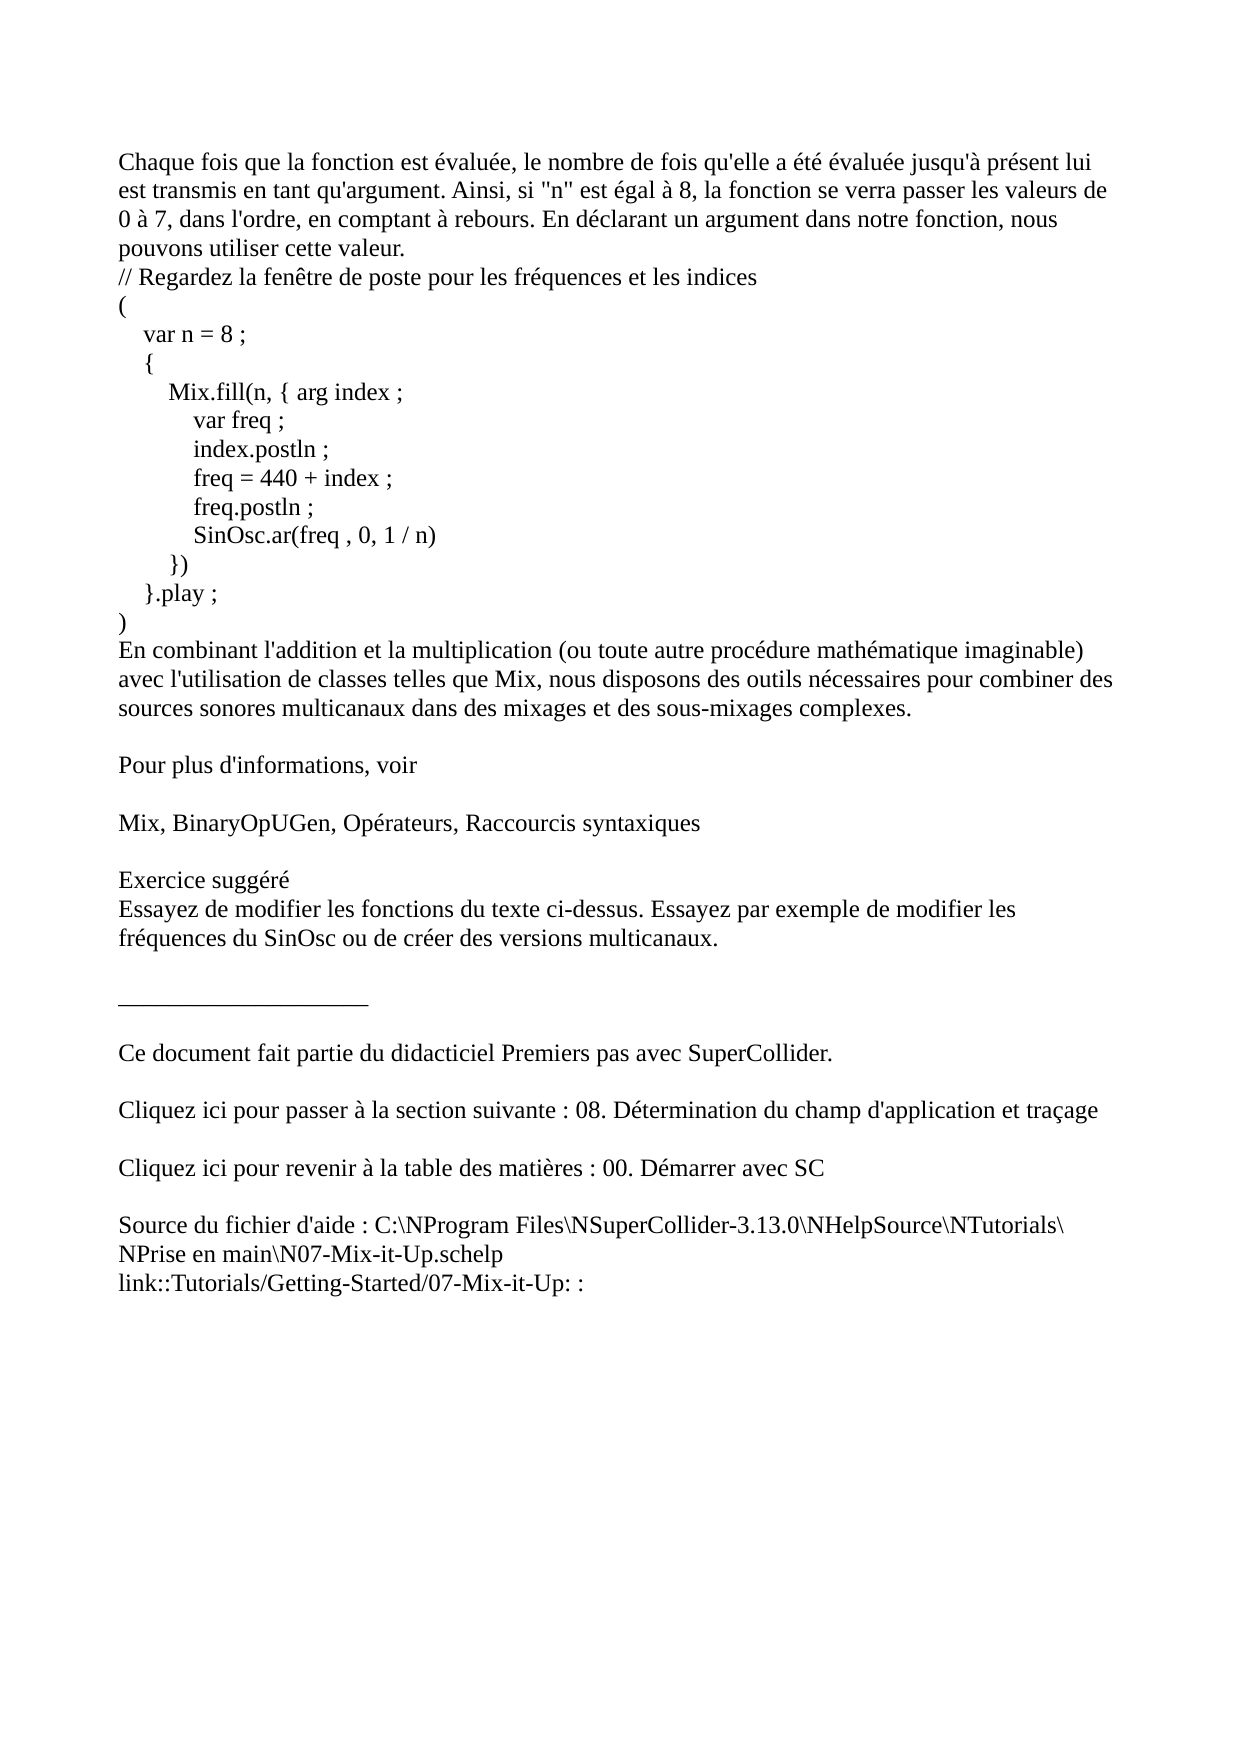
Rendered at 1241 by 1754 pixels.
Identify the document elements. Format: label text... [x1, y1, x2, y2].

text Chaque fois que la fonction est évaluée, le nombre de fois qu'elle a été évaluée jusqu'à présent lui est transmis en tant qu'argument. Ainsi, si "n" est égal à 8, la fonction se verra passer les valeurs de 0 à 7, dans l'ordre, en comptant à rebours. En déclarant un argument dans notre fonction, nous pouvons utiliser cette valeur. // Regardez la fenêtre de poste pour les fréquences et les indices ( var n = 8 ; { Mix.fill(n, { arg index ; var freq ; index.postln ; freq = 440 + index ; freq.postln ; SinOsc.ar(freq , 0, 1 / n) }) }.play ; ) En combinant l'addition et la multiplication (ou toute autre procédure mathématique imaginable) avec l'utilisation de classes telles que Mix, nous disposons des outils nécessaires pour combiner des sources sonores multicanaux dans des mixages et des sous-mixages complexes. Pour plus d'informations, voir Mix, BinaryOpUGen, Opérateurs, Raccourcis syntaxiques Exercice suggéré Essayez de modifier les fonctions du texte ci-dessus. Essayez par exemple de modifier les fréquences du SinOsc ou de créer des versions multicanaux. ____________________ Ce document fait partie du didacticiel Premiers pas avec SuperCollider. Cliquez ici pour passer à la section suivante : 08. Détermination du champ d'application et traçage Cliquez ici pour revenir à la table des matières : 00. Démarrer avec SC Source du fichier d'aide : C:\NProgram Files\NSuperCollider-3.13.0\NHelpSource\NTutorials\NPrise en main\N07-Mix-it-Up.schelp link::Tutorials/Getting-Started/07-Mix-it-Up: : [118, 118, 1122, 1297]
